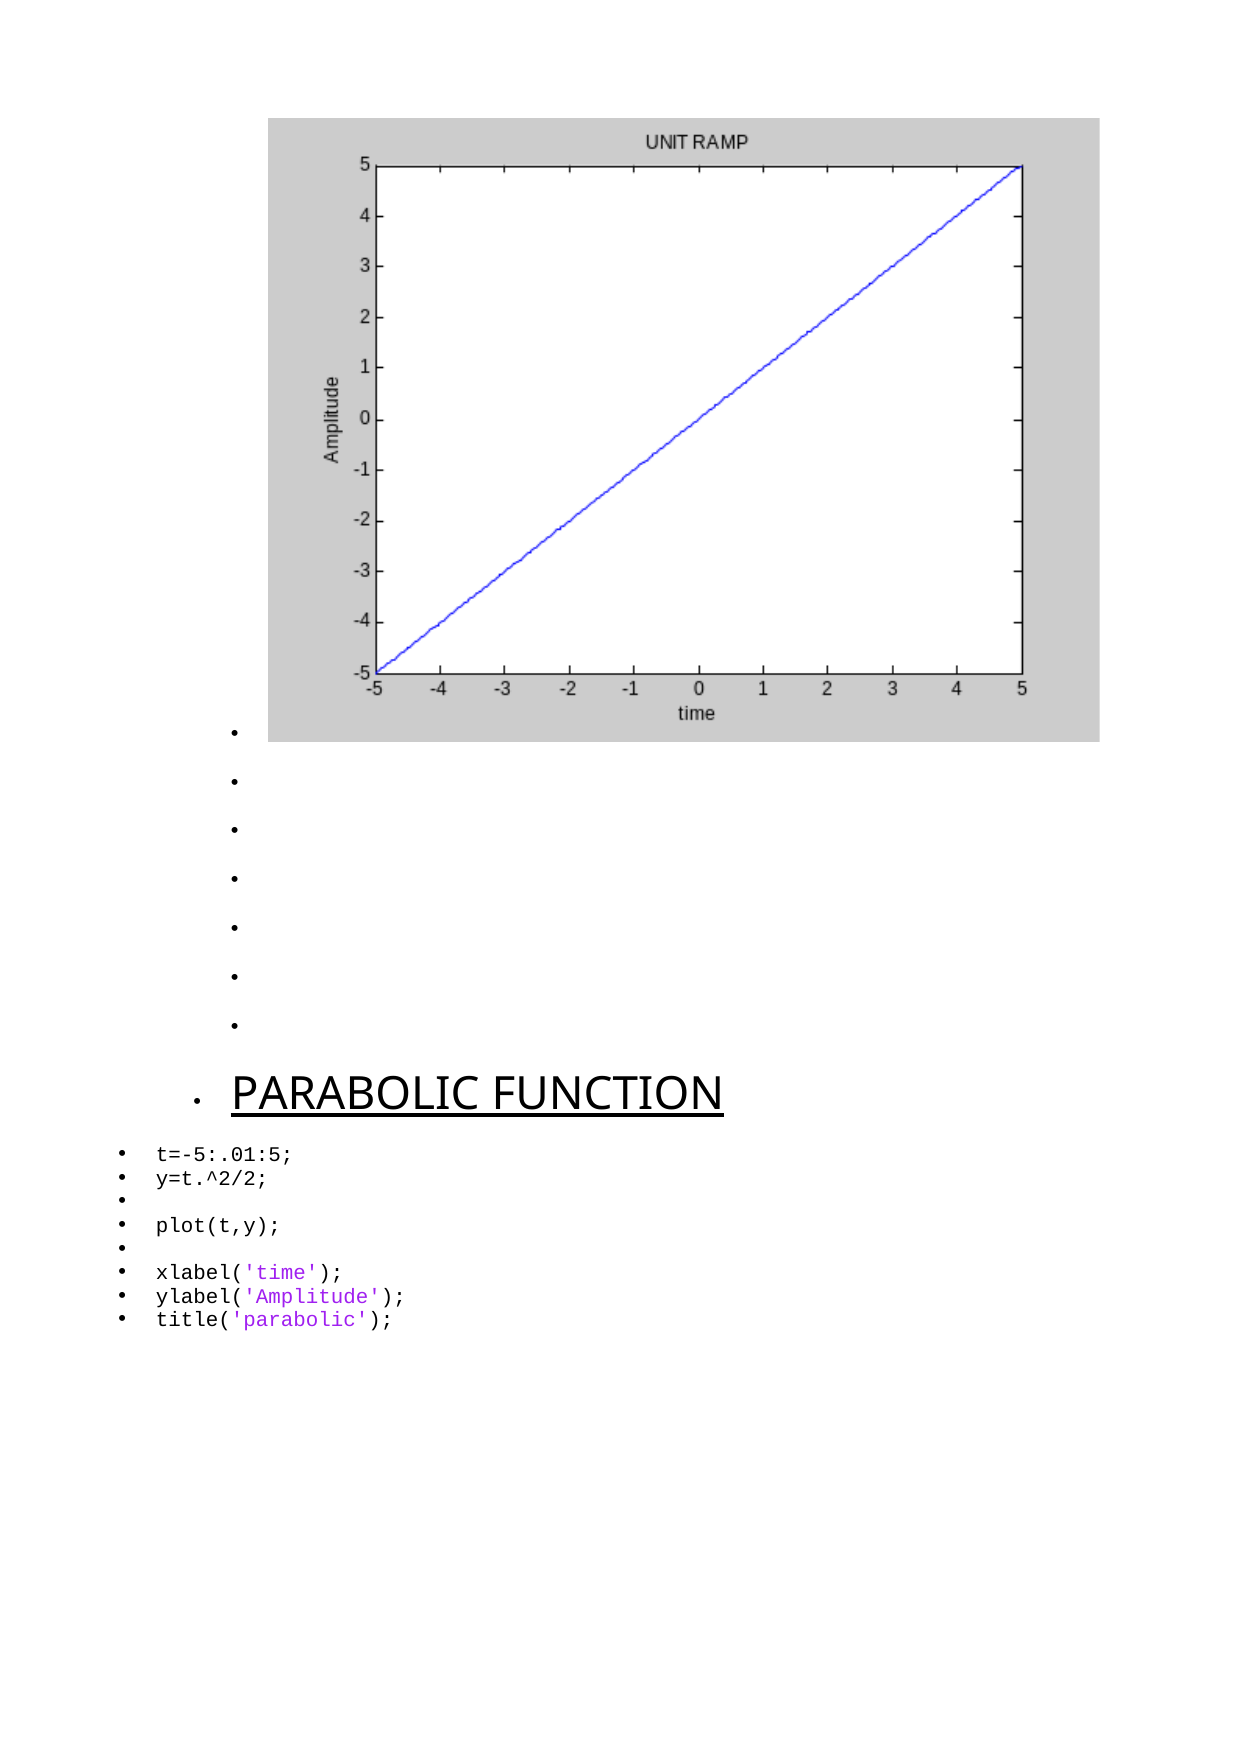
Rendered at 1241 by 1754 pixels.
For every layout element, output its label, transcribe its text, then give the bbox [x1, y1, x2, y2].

list xlabel('time'); [81, 1262, 1122, 1286]
list t=-5:.01:5; [81, 1144, 1122, 1168]
list title('parabolic'); [81, 1309, 1122, 1333]
list PARABOLIC FUNCTION [193, 1061, 1122, 1123]
list plot(t,y); [81, 1215, 1122, 1238]
list ylabel('Amplitude'); [81, 1286, 1122, 1309]
list y=t.^2/2; [81, 1168, 1122, 1191]
